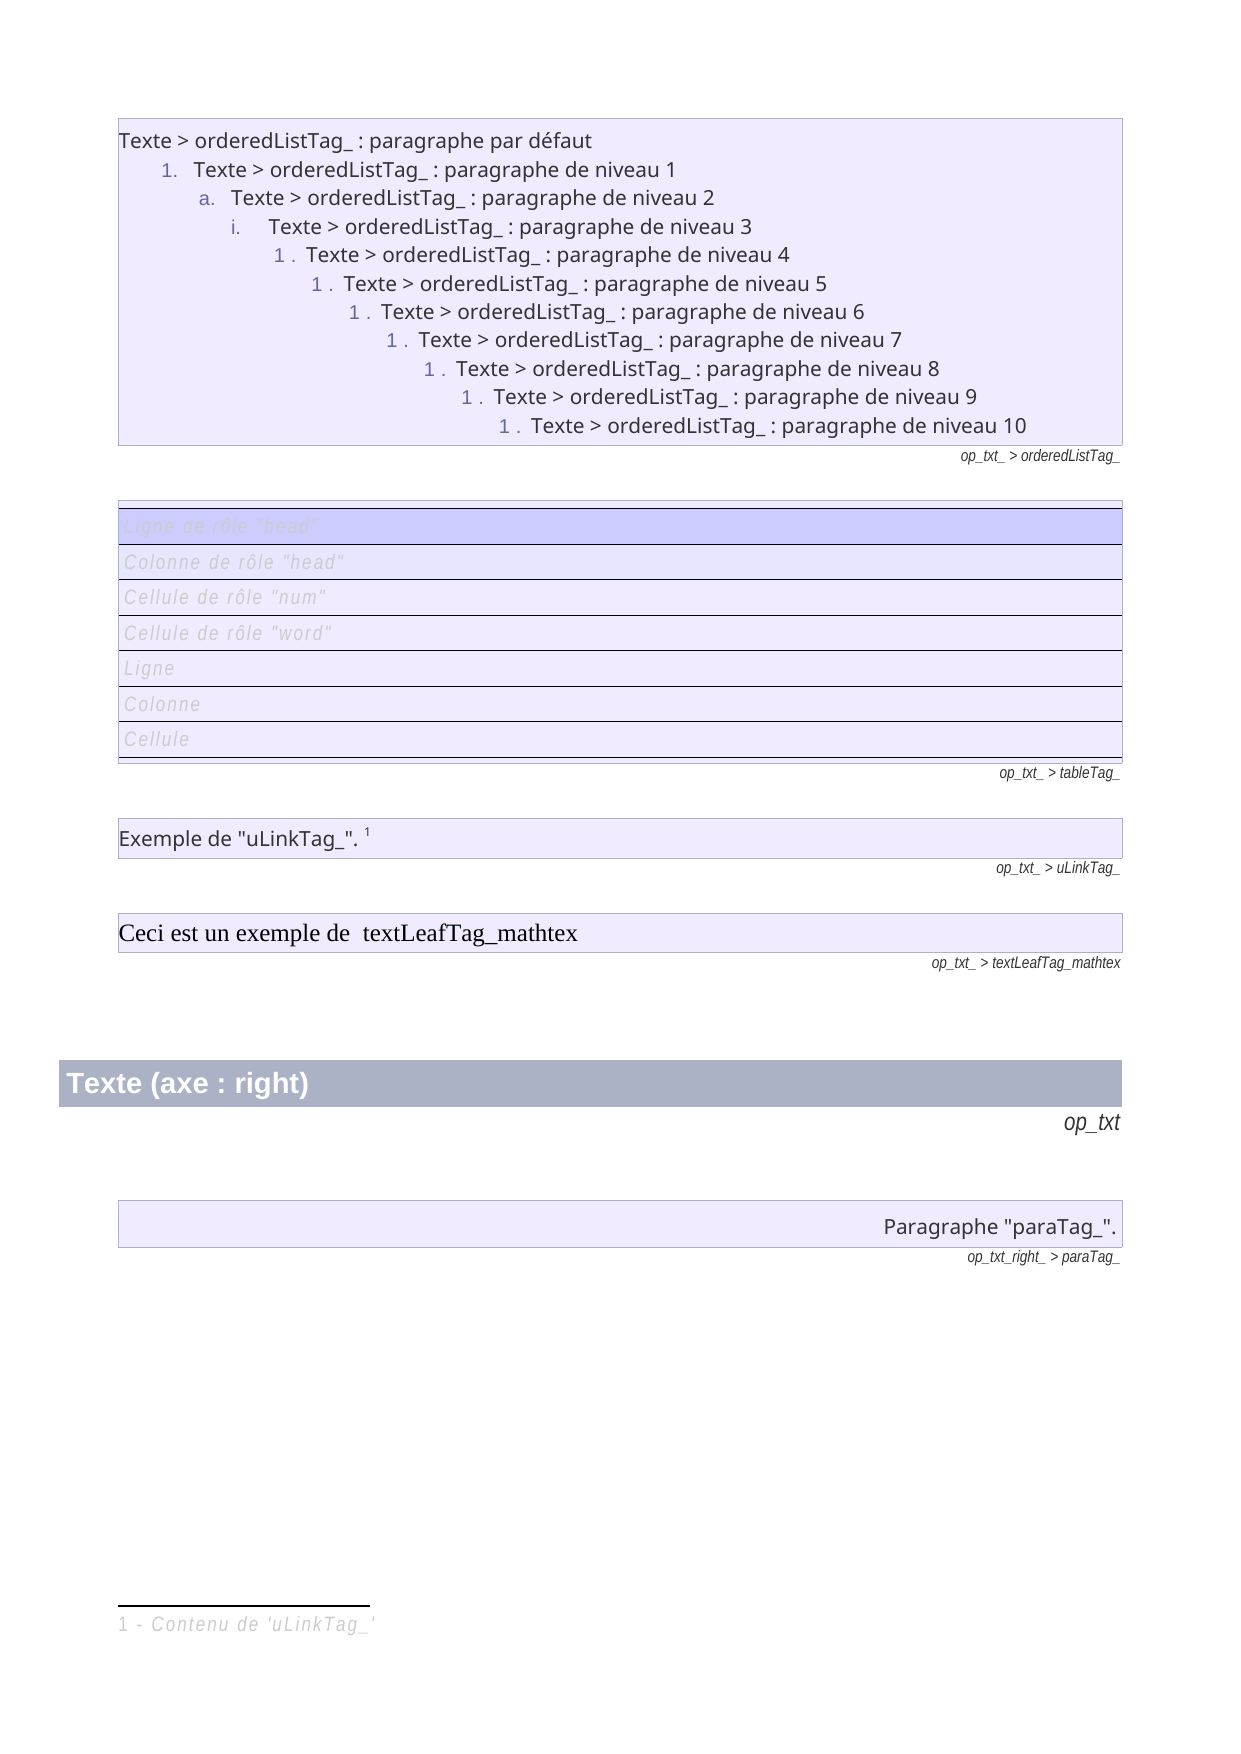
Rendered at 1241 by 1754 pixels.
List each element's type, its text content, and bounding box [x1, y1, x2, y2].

table_cell Ligne [119, 651, 1122, 686]
table_header Exemple de "uLinkTag_". [119, 819, 1122, 858]
table_cell Cellule de rôle "num" [119, 580, 1122, 615]
table_header Ceci est un exemple de textLeafTag_mathtex [119, 914, 1122, 952]
table_header Texte > orderedListTag_ : paragraphe par défaut Texte > orderedListTag_ : paragraphe de niveau 1 Texte > orderedListTag_ : paragraphe de niveau 2 Texte > orderedListTag_ : paragraphe de niveau 3 Texte > orderedListTag_ : paragraphe de niveau 4 Texte > orderedListTag_ : paragraphe de niveau 5 Texte > orderedListTag_ : paragraphe de niveau 6 Texte > orderedListTag_ : paragraphe de niveau 7 Texte > orderedListTag_ : paragraphe de niveau 8 Texte > orderedListTag_ : paragraphe de niveau 9 Texte > orderedListTag_ : paragraphe de niveau 10 [119, 119, 1122, 445]
title op_txt_ > orderedListTag_ [118, 446, 1122, 464]
table_cell Cellule [119, 722, 1122, 757]
table_header Paragraphe "paraTag_". [119, 1201, 1122, 1247]
title op_txt_ > tableTag_ [118, 764, 1122, 782]
table_cell Colonne de rôle "head" [119, 545, 1122, 579]
table_header [119, 501, 1122, 508]
title op_txt_ > uLinkTag_ [118, 859, 1122, 877]
table_cell Cellule de rôle "word" [119, 616, 1122, 650]
title Texte (axe : right) [60, 1061, 1122, 1106]
subtitle op_txt [118, 1107, 1122, 1135]
title op_txt_ > textLeafTag_mathtex [118, 953, 1122, 972]
table_header Ligne de rôle "head" [119, 509, 1122, 544]
table_header [119, 758, 1122, 763]
title op_txt_right_ > paraTag_ [118, 1248, 1122, 1266]
table_cell Colonne [119, 687, 1122, 721]
